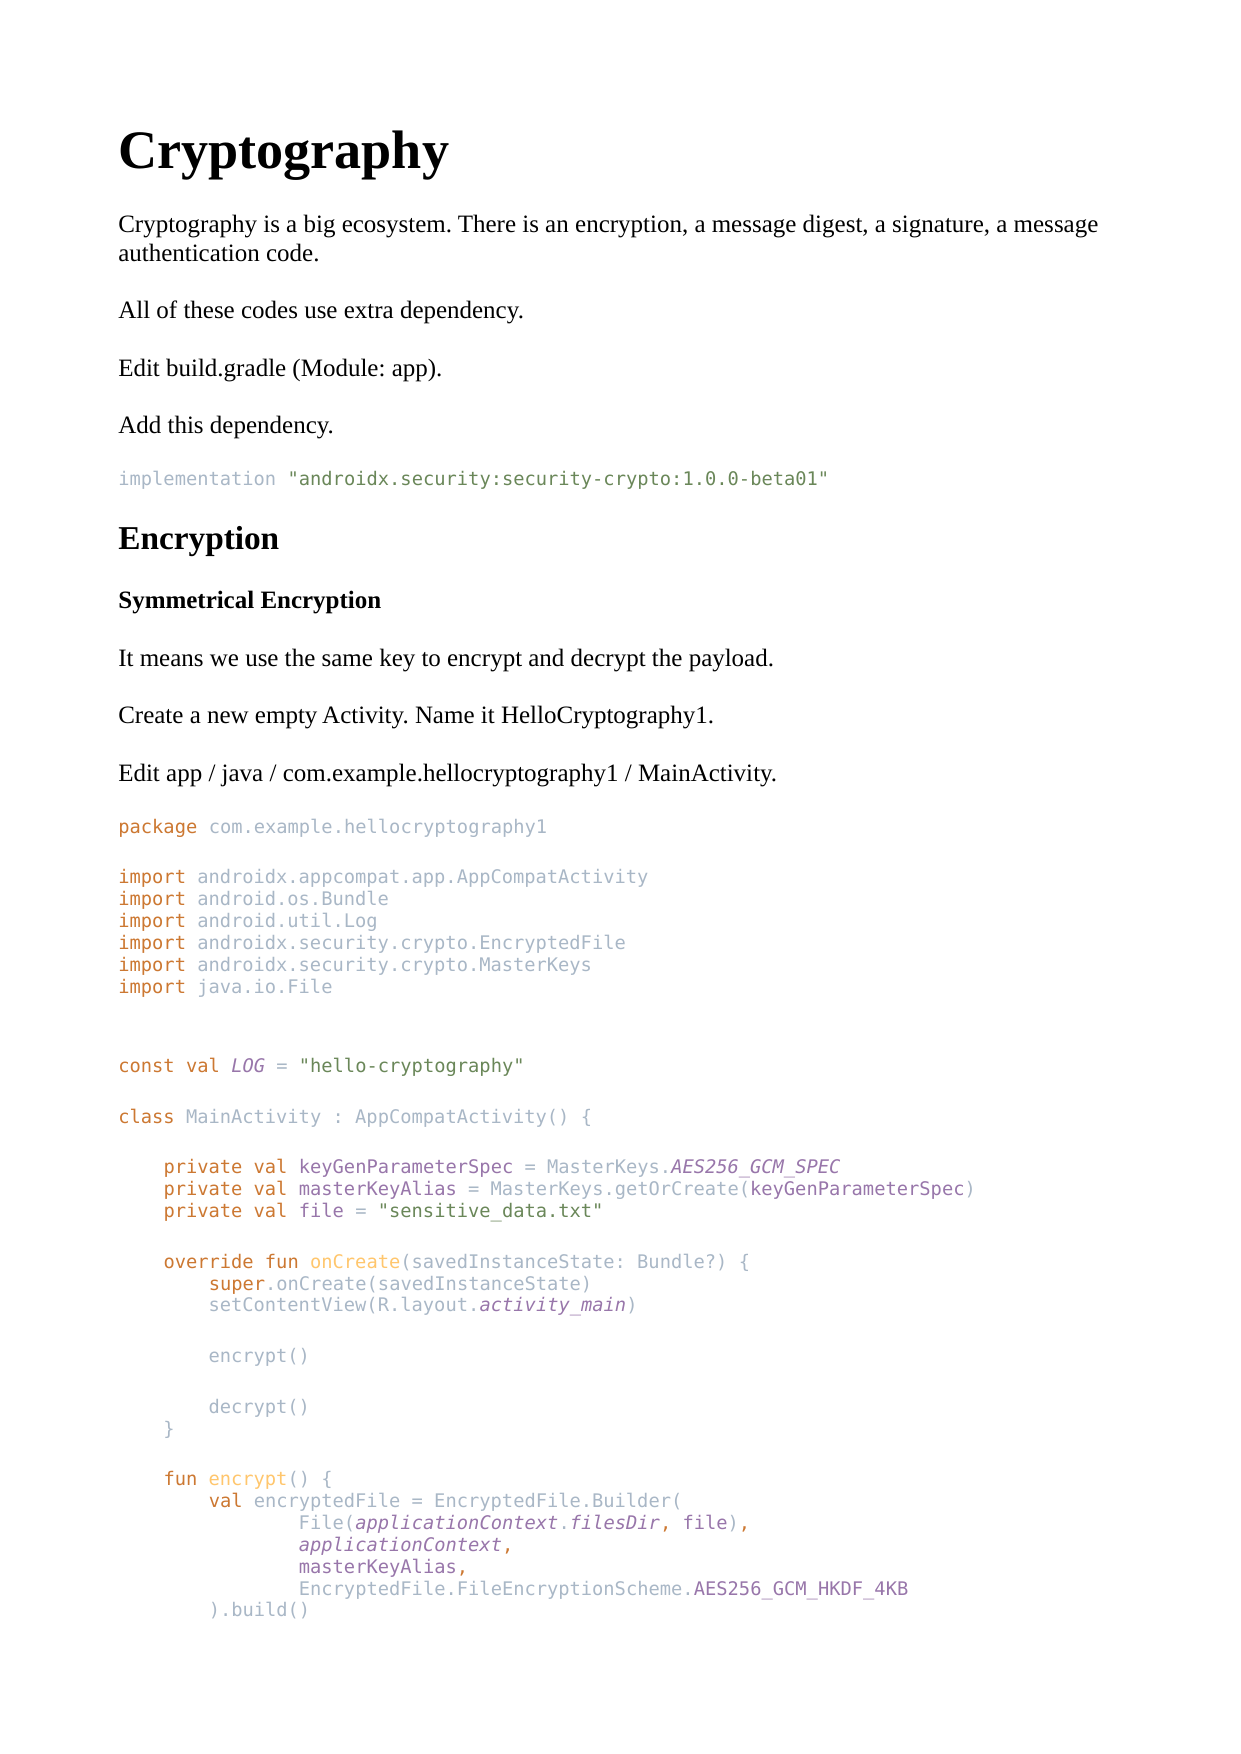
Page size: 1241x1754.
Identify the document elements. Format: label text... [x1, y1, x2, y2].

text Symmetrical Encryption [118, 586, 1122, 614]
text package com.example.hellocryptography1 import androidx.appcompat.app.AppCompatActivity import android.os.Bundle import android.util.Log import androidx.security.crypto.EncryptedFile import androidx.security.crypto.MasterKeys import java.io.File const val LOG = "hello-cryptography" class MainActivity : AppCompatActivity() { private val keyGenParameterSpec = MasterKeys.AES256_GCM_SPEC private val masterKeyAlias = MasterKeys.getOrCreate(keyGenParameterSpec) private val file = "sensitive_data.txt" override fun onCreate(savedInstanceState: Bundle?) { super.onCreate(savedInstanceState) setContentView(R.layout.activity_main) encrypt() decrypt() } fun encrypt() { val encryptedFile = EncryptedFile.Builder( File(applicationContext.filesDir, file), applicationContext, masterKeyAlias, EncryptedFile.FileEncryptionScheme.AES256_GCM_HKDF_4KB ).build() [118, 816, 1122, 1621]
text implementation "androidx.security:security-crypto:1.0.0-beta01" [118, 468, 1122, 490]
text Add this dependency. [118, 410, 1122, 439]
text Create a new empty Activity. Name it HelloCryptography1. [118, 701, 1122, 729]
text Cryptography [118, 118, 1122, 180]
text Edit app / java / com.example.hellocryptography1 / MainActivity. [118, 758, 1122, 787]
text Cryptography is a big ecosystem. There is an encryption, a message digest, a signature, a message authentication code. [118, 209, 1122, 267]
text Encryption [118, 518, 1122, 557]
text It means we use the same key to encrypt and decrypt the payload. [118, 643, 1122, 672]
text Edit build.gradle (Module: app). [118, 353, 1122, 382]
text All of these codes use extra dependency. [118, 295, 1122, 324]
